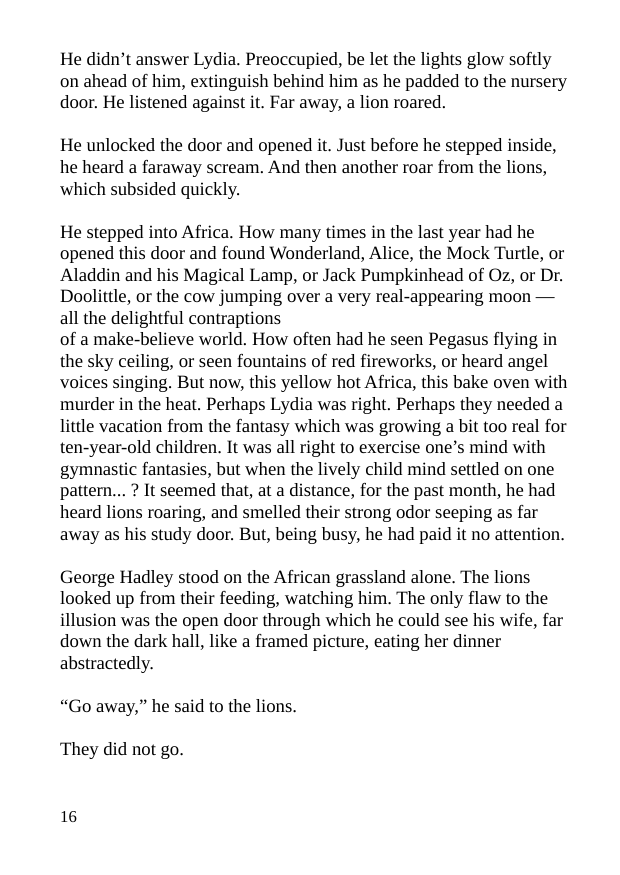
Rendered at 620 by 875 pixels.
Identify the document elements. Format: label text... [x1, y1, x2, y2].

text He didn’t answer Lydia. Preoccupied, be let the lights glow softly on ahead of him, extinguish behind him as he padded to the nursery door. He listened against it. Far away, a lion roared. He unlocked the door and opened it. Just before he stepped inside, he heard a faraway scream. And then another roar from the lions, which subsided quickly. He stepped into Africa. How many times in the last year had he opened this door and found Wonderland, Alice, the Mock Turtle, or Aladdin and his Magical Lamp, or Jack Pumpkinhead of Oz, or Dr. Doolittle, or the cow jumping over a very real-appearing moon — all the delightful contraptions of a make-believe world. How often had he seen Pegasus flying in the sky ceiling, or seen fountains of red fireworks, or heard angel voices singing. But now, this yellow hot Africa, this bake oven with murder in the heat. Perhaps Lydia was right. Perhaps they needed a little vacation from the fantasy which was growing a bit too real for ten-year-old children. It was all right to exercise one’s mind with gymnastic fantasies, but when the lively child mind settled on one pattern... ? It seemed that, at a distance, for the past month, he had heard lions roaring, and smelled their strong odor seeping as far away as his study door. But, being busy, he had paid it no attention. George Hadley stood on the African grassland alone. The lions looked up from their feeding, watching him. The only flaw to the illusion was the open door through which he could see his wife, far down the dark hall, like a framed picture, eating her dinner abstractedly. “Go away,” he said to the lions. They did not go. [60, 48, 571, 781]
